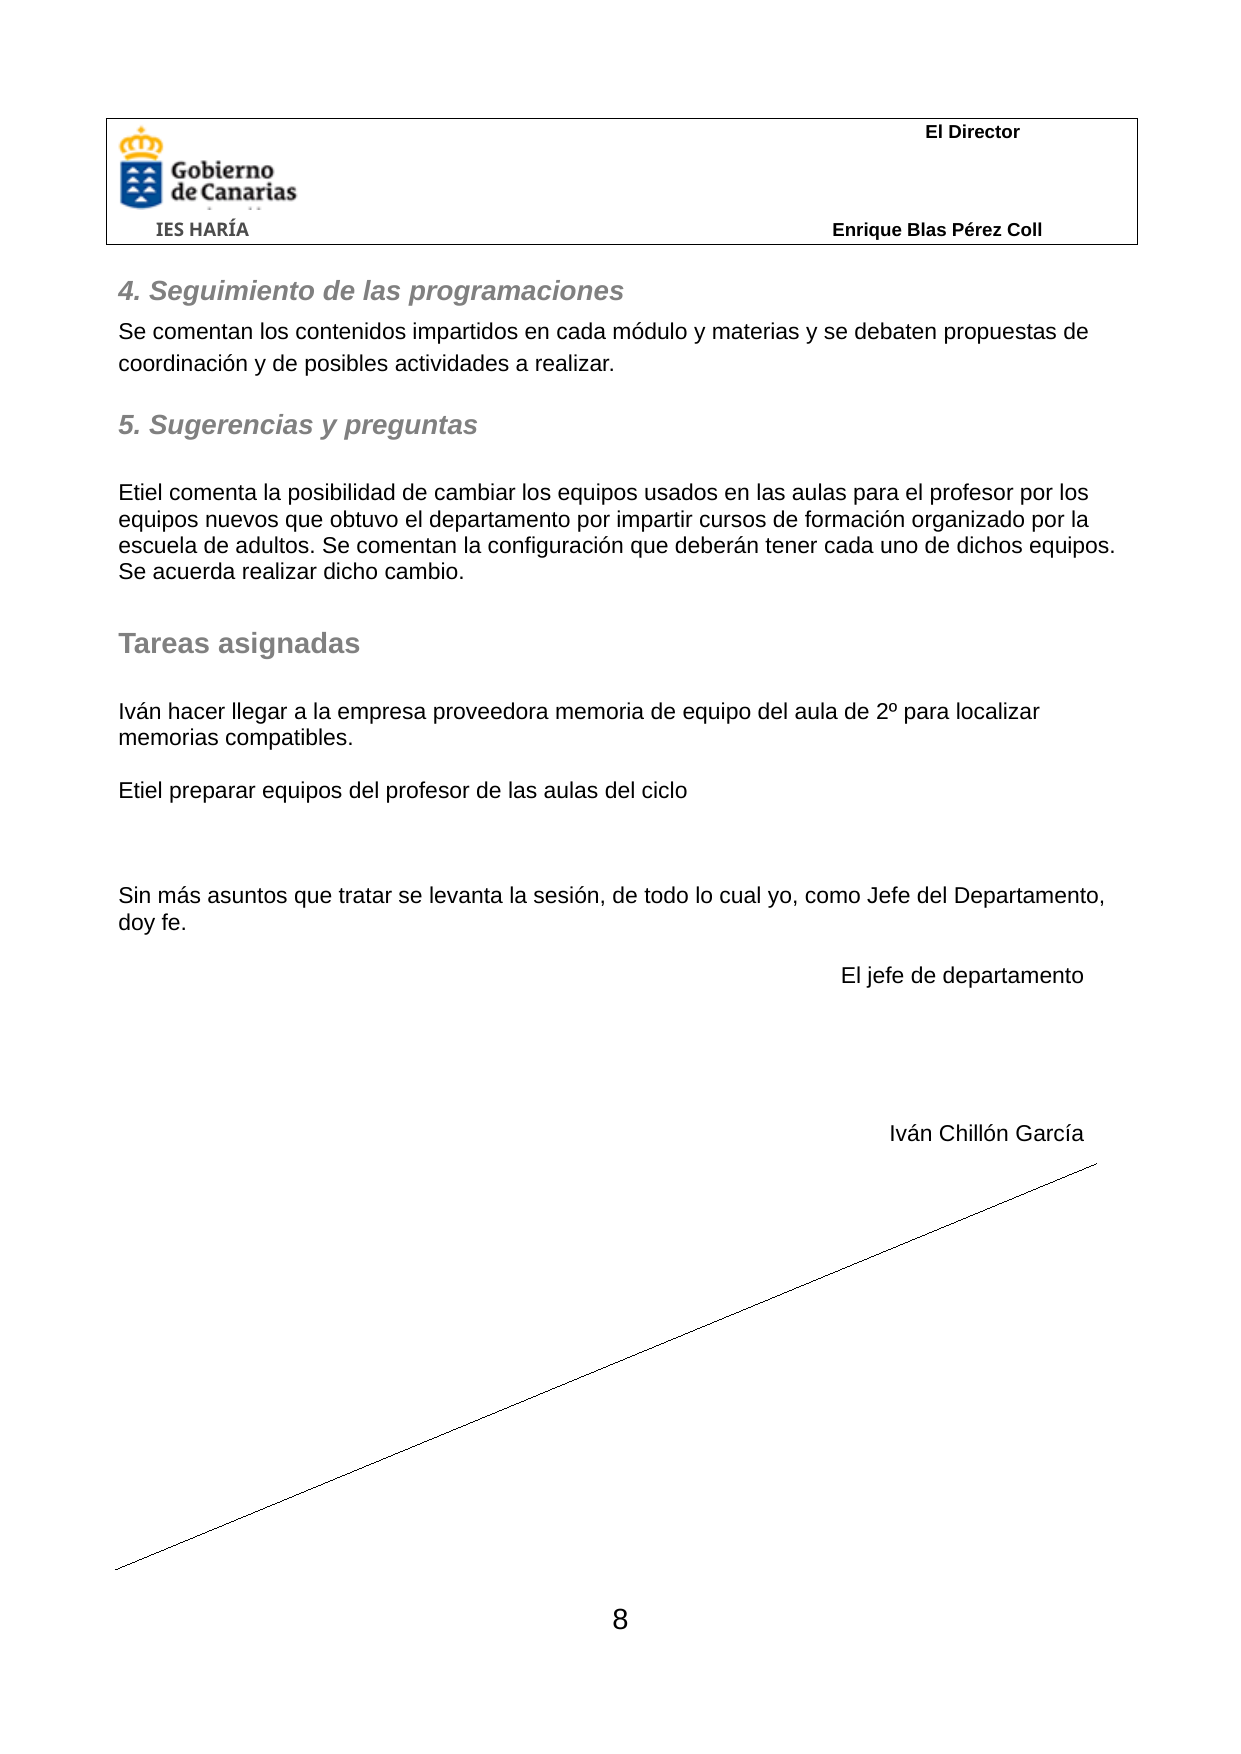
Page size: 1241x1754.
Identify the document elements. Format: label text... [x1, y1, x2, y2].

text Sin más asuntos que tratar se levanta la sesión, de todo lo cual yo, como Jefe del Departamento, doy fe. [118, 882, 1122, 935]
text El jefe de departamento [118, 962, 1122, 988]
text Iván hacer llegar a la empresa proveedora memoria de equipo del aula de 2º para localizar memorias compatibles. [118, 698, 1122, 751]
text Iván Chillón García [118, 1120, 1122, 1146]
subtitle Tareas asignadas [118, 626, 1122, 659]
picture [115, 123, 300, 210]
subtitle 5. Sugerencias y preguntas [118, 408, 1122, 440]
text Se comentan los contenidos impartidos en cada módulo y materias y se debaten propuestas de coordinación y de posibles actividades a realizar. [118, 318, 1122, 376]
text Etiel preparar equipos del profesor de las aulas del ciclo [118, 777, 1122, 803]
text Etiel comenta la posibilidad de cambiar los equipos usados en las aulas para el profesor por los equipos nuevos que obtuvo el departamento por impartir cursos de formación organizado por la escuela de adultos. Se comentan la configuración que deberán tener cada uno de dichos equipos. Se acuerda realizar dicho cambio. [118, 479, 1122, 585]
subtitle 4. Seguimiento de las programaciones [118, 274, 1122, 306]
